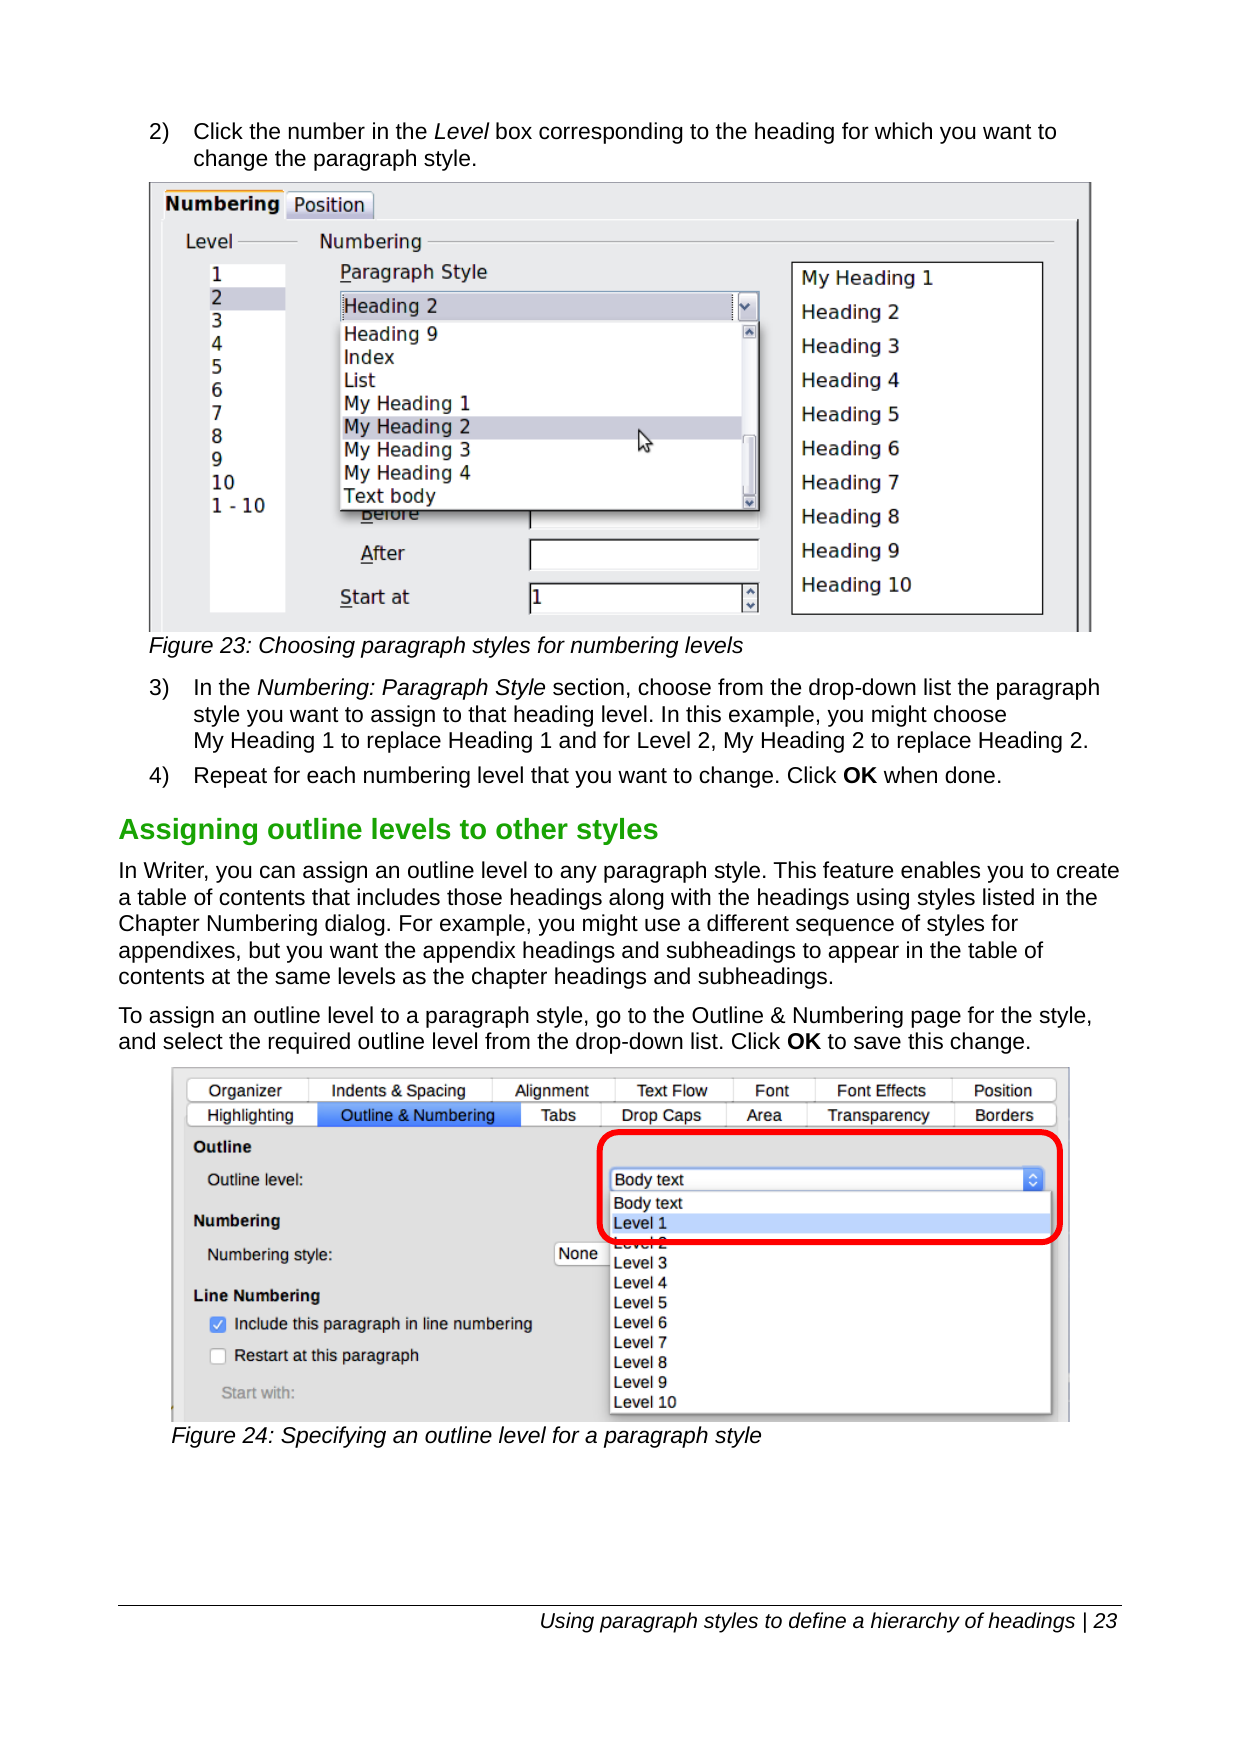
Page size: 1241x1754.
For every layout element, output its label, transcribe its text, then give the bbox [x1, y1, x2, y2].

text In Writer, you can assign an outline level to any paragraph style. This feature enables you to create a table of contents that includes those headings along with the headings using styles listed in the Chapter Numbering dialog. For example, you might use a different sequence of styles for appendixes, but you want the appendix headings and subheadings to appear in the table of contents at the same levels as the chapter headings and subheadings. [118, 857, 1122, 989]
picture [171, 1067, 1070, 1422]
text Figure 24: Specifying an outline level for a paragraph style [171, 1422, 1069, 1448]
list Click the number in the Level box corresponding to the heading for which you want to change the paragraph style. [169, 118, 1122, 171]
text To assign an outline level to a paragraph style, go to the Outline & Numbering page for the style, and select the required outline level from the drop-down list. Click OK to save this change. [118, 1002, 1122, 1054]
list In the Numbering: Paragraph Style section, choose from the drop-down list the paragraph style you want to assign to that heading level. In this example, you might choose My Heading 1 to replace Heading 1 and for Level 2, My Heading 2 to replace Heading 2. [169, 674, 1122, 753]
text Figure 23: Choosing paragraph styles for numbering levels [148, 632, 1092, 658]
list Repeat for each numbering level that you want to change. Click OK when done. [169, 762, 1122, 788]
picture [148, 182, 1092, 632]
subtitle Assigning outline levels to other styles [118, 812, 1122, 846]
